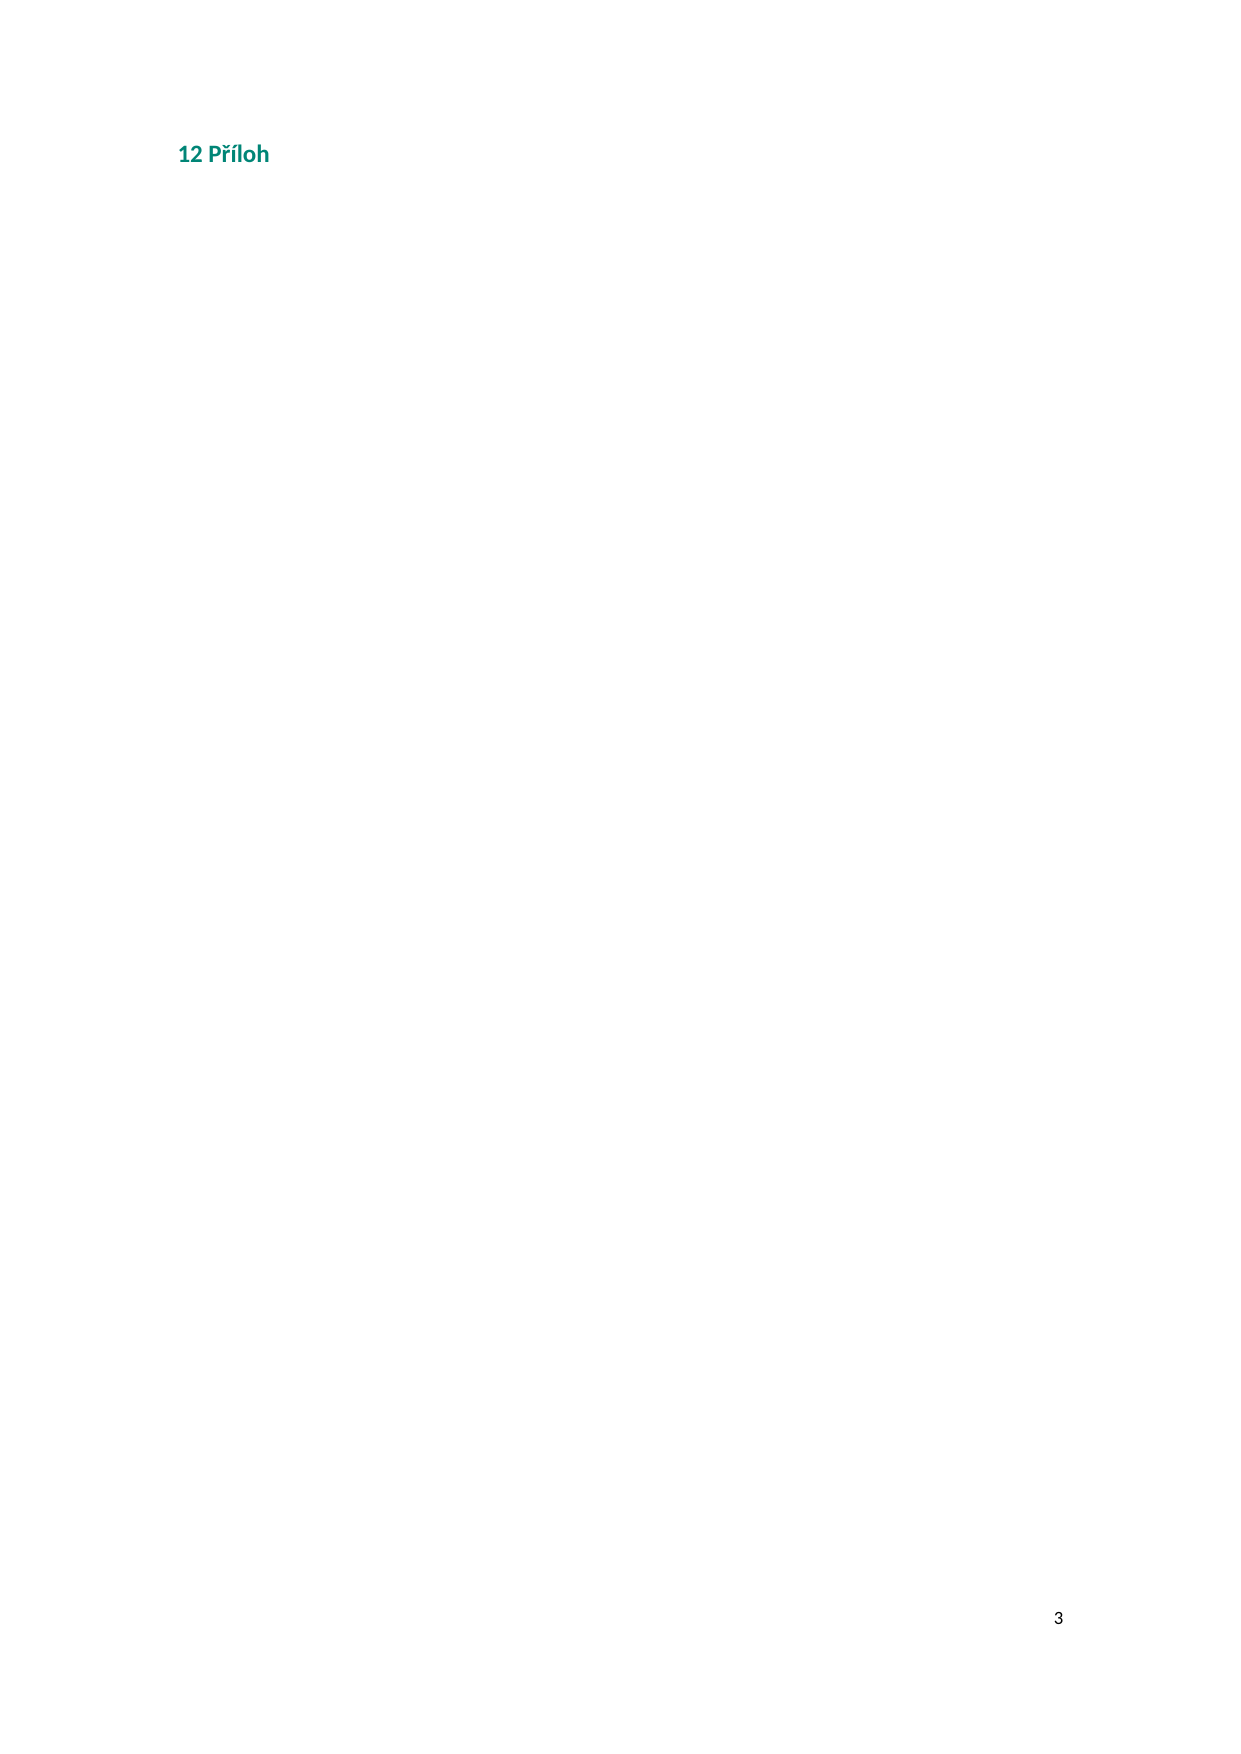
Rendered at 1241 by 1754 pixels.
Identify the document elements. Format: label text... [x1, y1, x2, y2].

text 12 Příloh [177, 139, 1063, 169]
